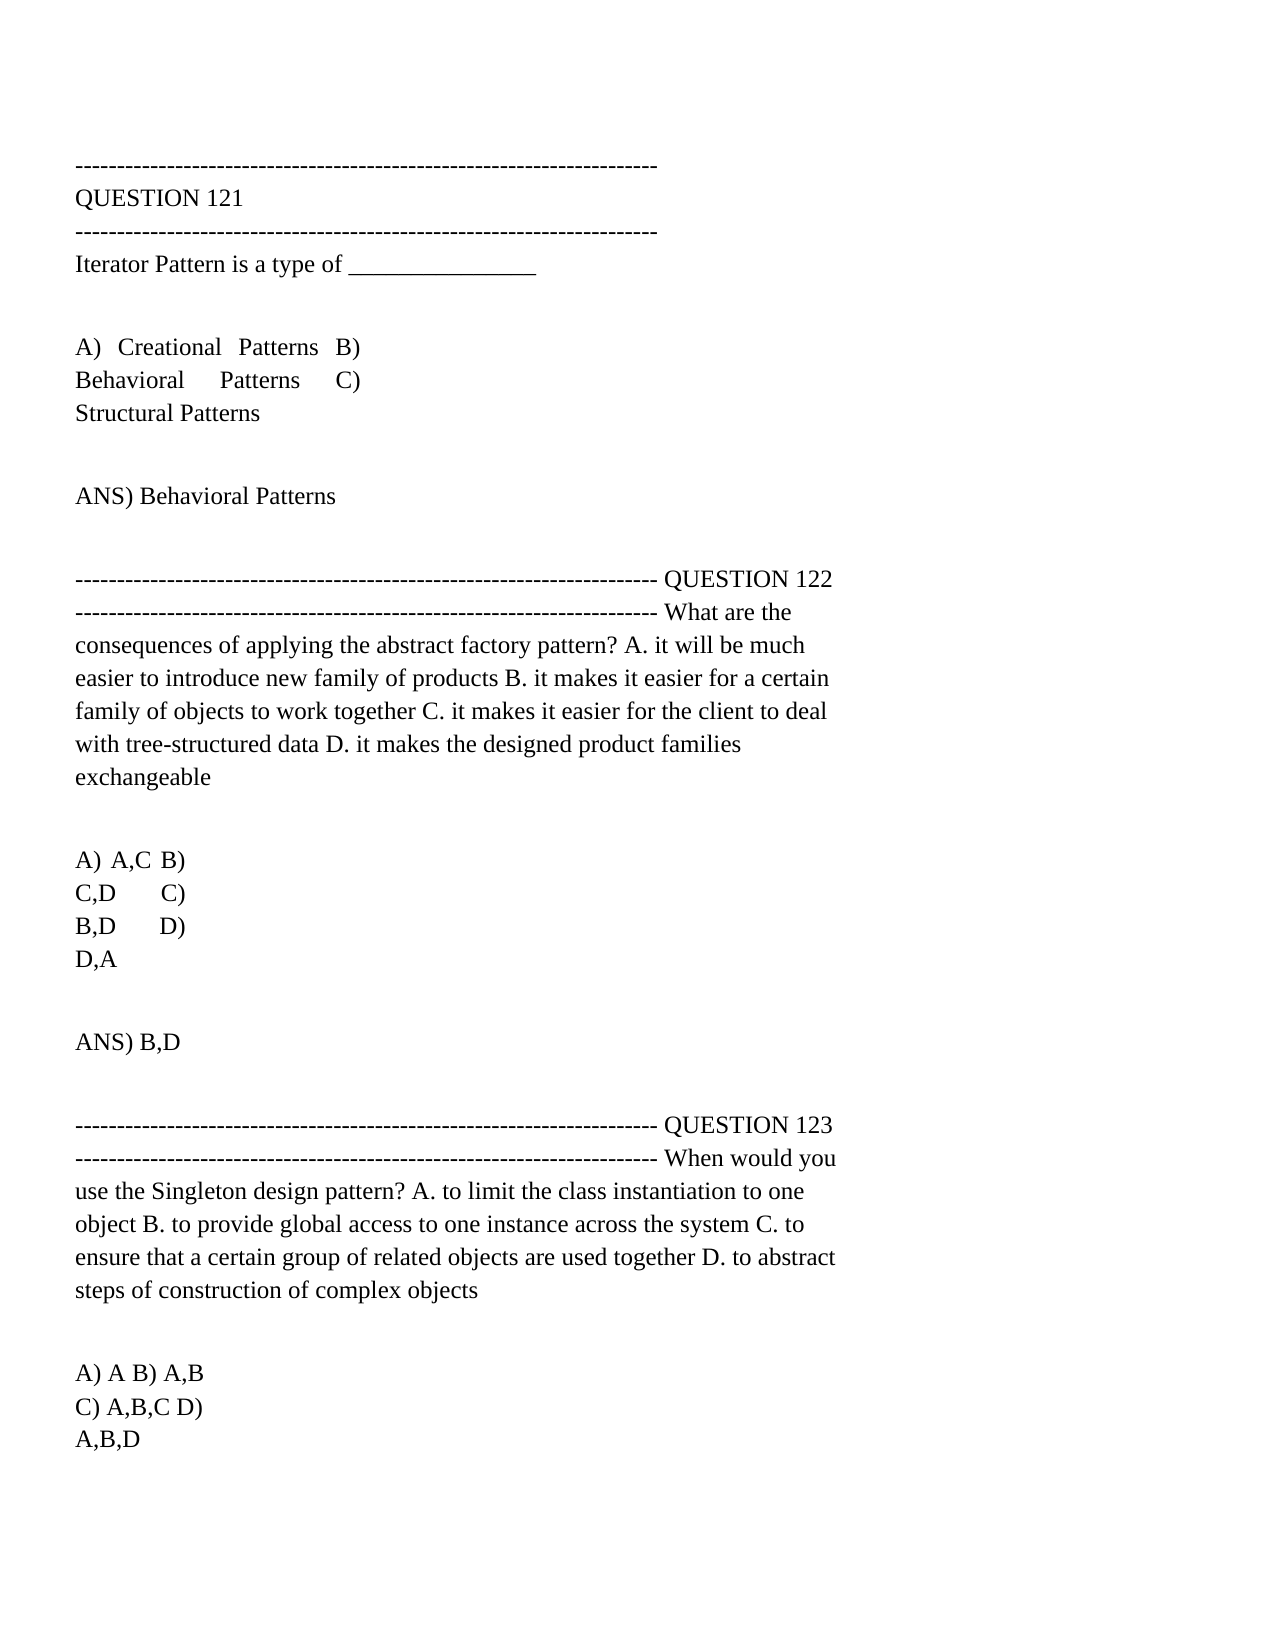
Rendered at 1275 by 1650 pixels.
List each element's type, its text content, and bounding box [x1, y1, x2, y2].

text A) Creational Patterns B) Behavioral Patterns C) Structural Patterns [75, 332, 361, 427]
text ---------------------------------------------------------------------- QUESTION 122 ---------------------------------------------------------------------- What are the consequences of applying the abstract factory pattern? A. it will be much easier to introduce new family of products B. it makes it easier for a certain family of objects to work together C. it makes it easier for the client to deal with tree-structured data D. it makes the designed product families exchangeable [75, 564, 868, 791]
text ---------------------------------------------------------------------- QUESTION 123 ---------------------------------------------------------------------- When would you use the Singleton design pattern? A. to limit the class instantiation to one object B. to provide global access to one instance across the system C. to ensure that a certain group of related objects are used together D. to abstract steps of construction of complex objects [75, 1110, 869, 1304]
text QUESTION 121 ---------------------------------------------------------------------- Iterator Pattern is a type of _______________ [75, 183, 693, 278]
text ANS) Behavioral Patterns [75, 481, 396, 510]
text A) A B) A,B C) A,B,C D) A,B,D [75, 1358, 209, 1453]
text ---------------------------------------------------------------------- [75, 150, 693, 179]
text ANS) B,D [75, 1027, 219, 1056]
text A) A,C B) C,D C) B,D D) D,A [75, 845, 186, 973]
